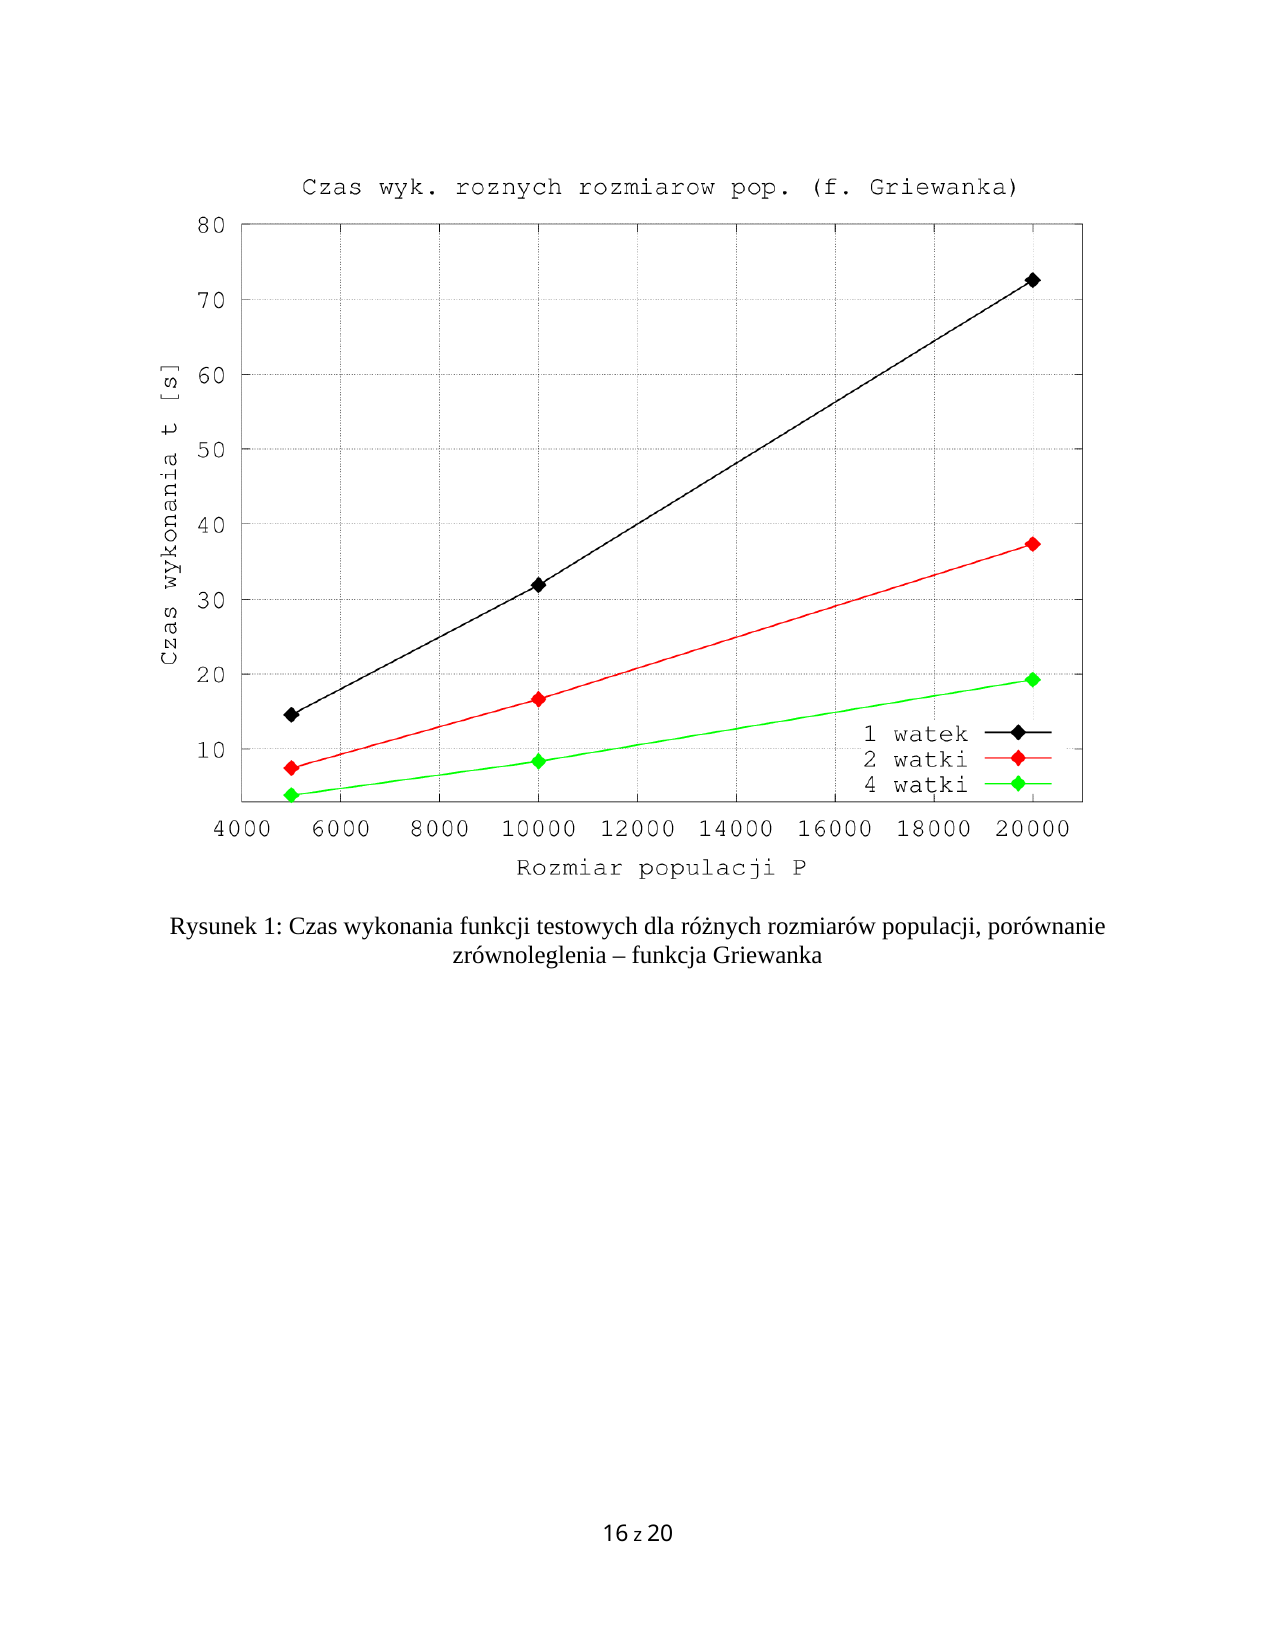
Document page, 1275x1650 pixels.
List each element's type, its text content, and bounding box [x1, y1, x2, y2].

picture [147, 147, 1128, 883]
text Rysunek 1: Czas wykonania funkcji testowych dla różnych rozmiarów populacji, porównanie zrównoleglenia – funkcja Griewanka [148, 911, 1127, 969]
